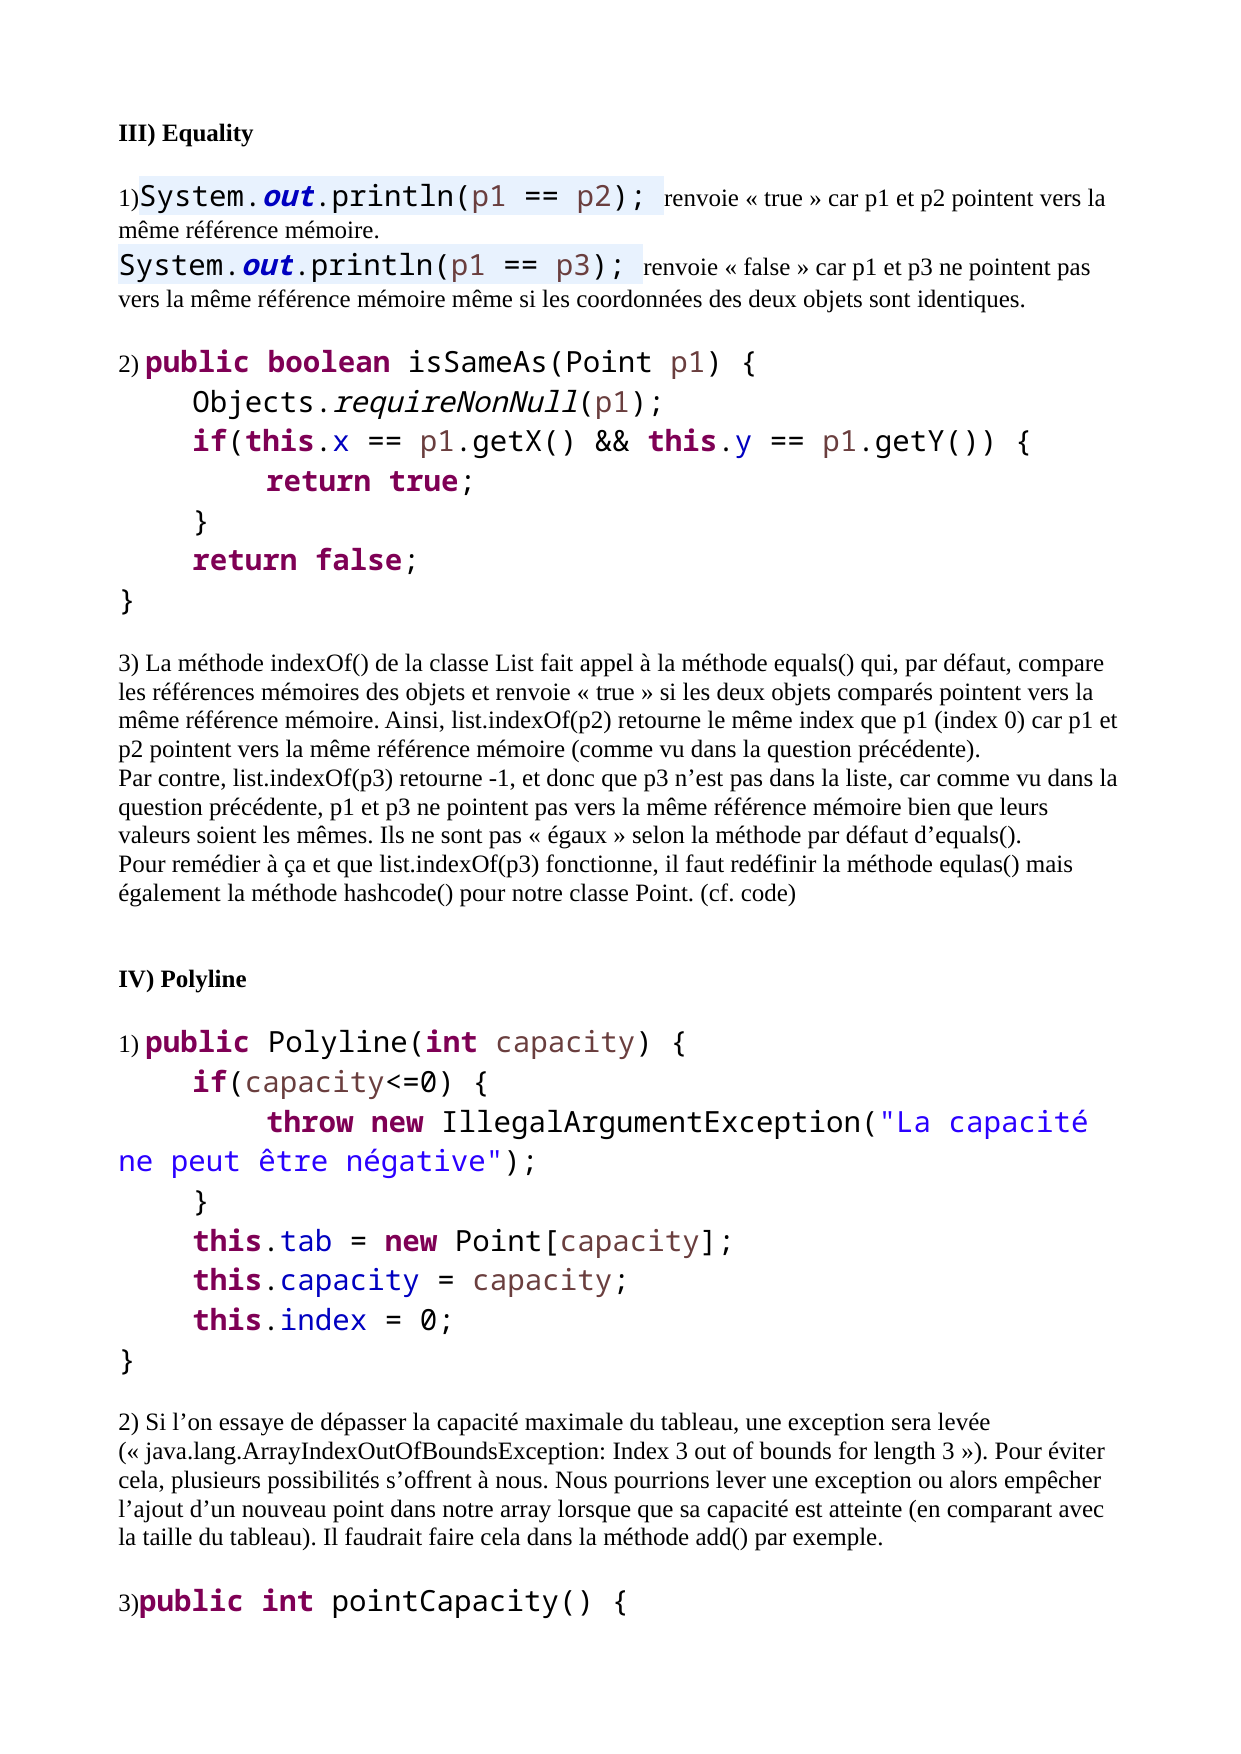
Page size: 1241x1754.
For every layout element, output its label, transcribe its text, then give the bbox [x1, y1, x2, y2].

text 2) Si l’on essaye de dépasser la capacité maximale du tableau, une exception sera levée (« java.lang.ArrayIndexOutOfBoundsException: Index 3 out of bounds for length 3 »). Pour éviter cela, plusieurs possibilités s’offrent à nous. Nous pourrions lever une exception ou alors empêcher l’ajout d’un nouveau point dans notre array lorsque que sa capacité est atteinte (en comparant avec la taille du tableau). Il faudrait faire cela dans la méthode add() par exemple. [118, 1407, 1122, 1551]
text this.index = 0; [118, 1299, 1122, 1339]
text 3) La méthode indexOf() de la classe List fait appel à la méthode equals() qui, par défaut, compare les références mémoires des objets et renvoie « true » si les deux objets comparés pointent vers la même référence mémoire. Ainsi, list.indexOf(p2) retourne le même index que p1 (index 0) car p1 et p2 pointent vers la même référence mémoire (comme vu dans la question précédente). [118, 648, 1122, 763]
text if(capacity<=0) { [118, 1061, 1122, 1101]
text } [118, 579, 1122, 619]
text IV) Polyline [118, 964, 1122, 993]
text 2) public boolean isSameAs(Point p1) { [118, 341, 1122, 381]
text 3)public int pointCapacity() { [118, 1580, 1122, 1620]
text if(this.x == p1.getX() && this.y == p1.getY()) { [118, 421, 1122, 460]
text throw new IllegalArgumentException("La capacité ne peut être négative"); [118, 1101, 1122, 1180]
text III) Equality [118, 118, 1122, 147]
text Objects.requireNonNull(p1); [118, 381, 1122, 421]
text this.tab = new Point[capacity]; [118, 1220, 1122, 1260]
text } [118, 500, 1122, 540]
text return true; [118, 460, 1122, 500]
text Par contre, list.indexOf(p3) retourne -1, et donc que p3 n’est pas dans la liste, car comme vu dans la question précédente, p1 et p3 ne pointent pas vers la même référence mémoire bien que leurs valeurs soient les mêmes. Ils ne sont pas « égaux » selon la méthode par défaut d’equals(). [118, 763, 1122, 849]
text this.capacity = capacity; [118, 1260, 1122, 1299]
text System.out.println(p1 == p3); renvoie « false » car p1 et p3 ne pointent pas vers la même référence mémoire même si les coordonnées des deux objets sont identiques. [118, 244, 1122, 312]
text } [118, 1339, 1122, 1379]
text return false; [118, 540, 1122, 579]
text 1) public Polyline(int capacity) { [118, 1022, 1122, 1061]
text Pour remédier à ça et que list.indexOf(p3) fonctionne, il faut redéfinir la méthode equlas() mais également la méthode hashcode() pour notre classe Point. (cf. code) [118, 849, 1122, 907]
text 1)System.out.println(p1 == p2); renvoie « true » car p1 et p2 pointent vers la même référence mémoire. [118, 176, 1122, 244]
text } [118, 1180, 1122, 1220]
